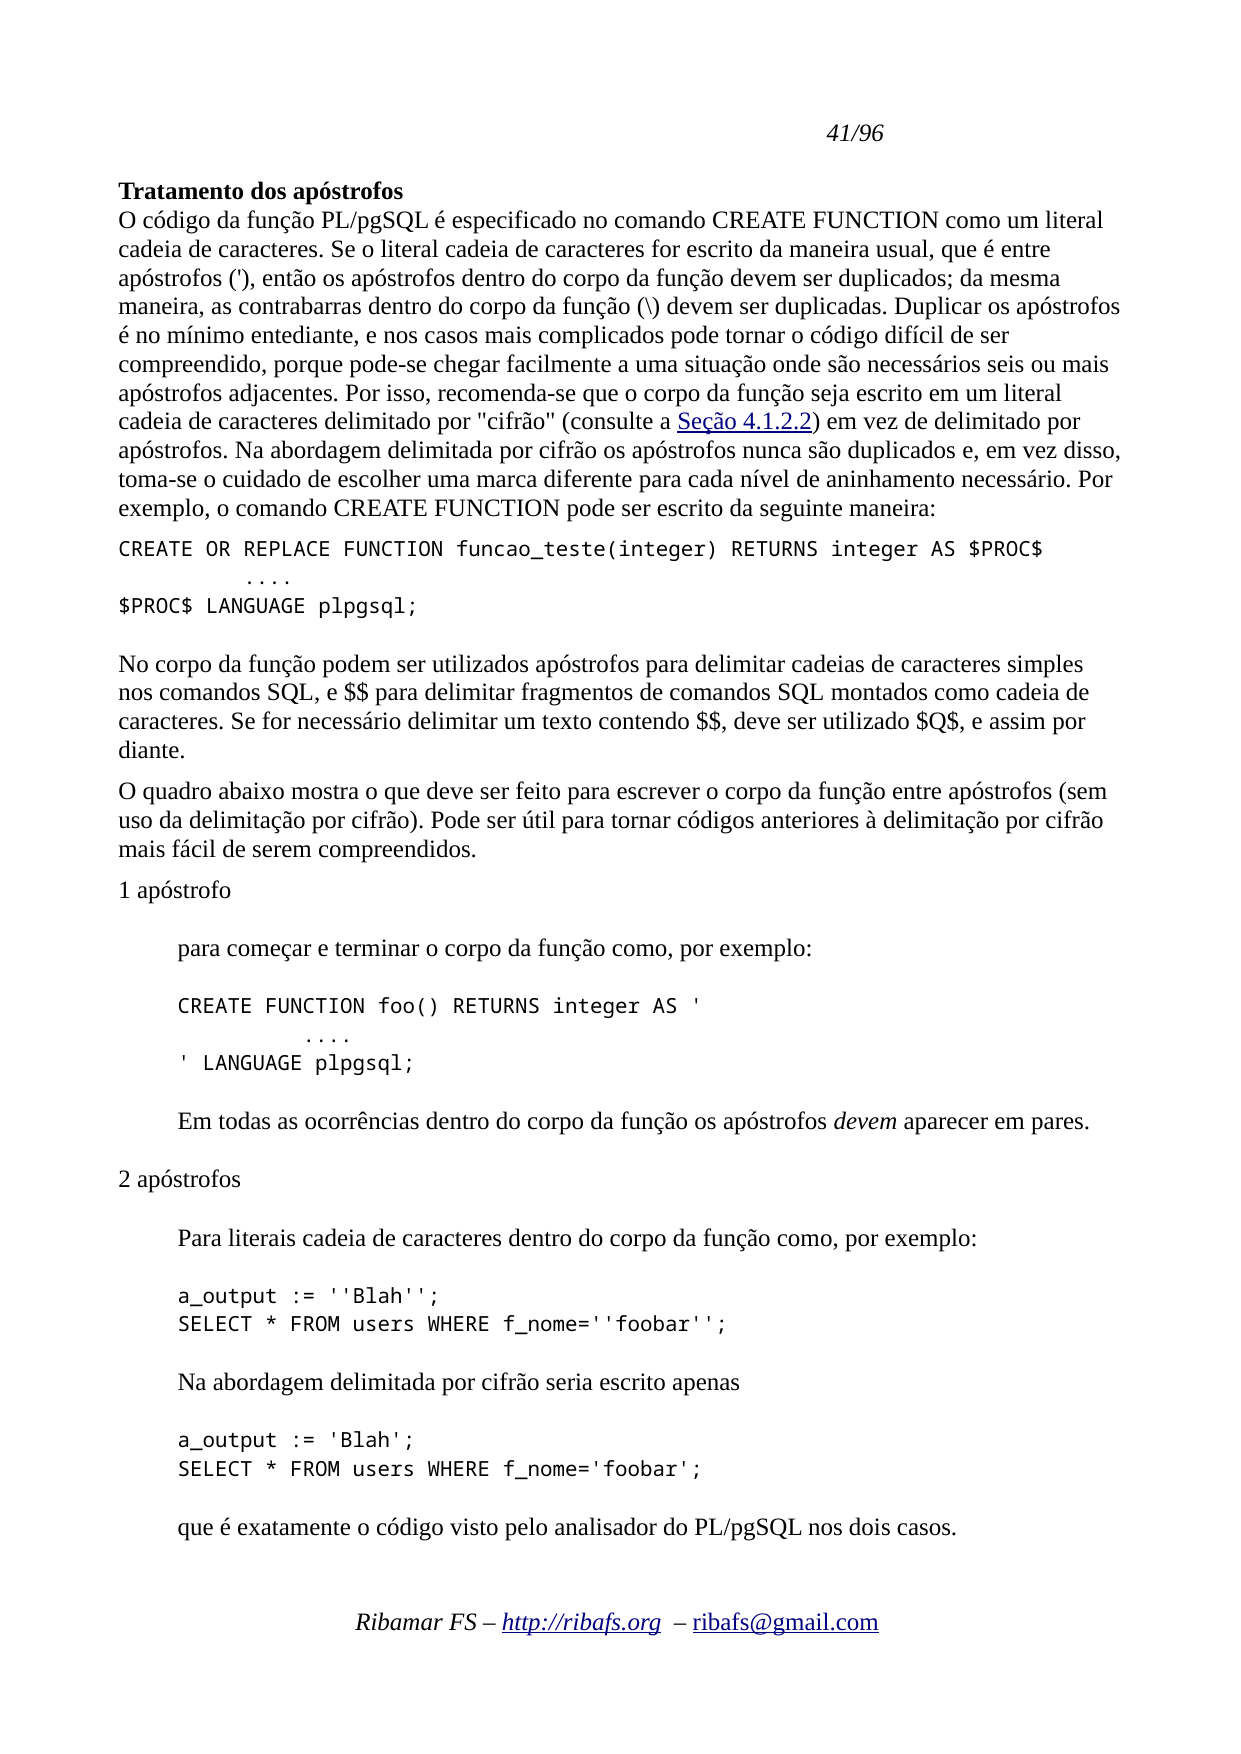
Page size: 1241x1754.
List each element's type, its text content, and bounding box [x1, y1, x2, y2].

text SELECT * FROM users WHERE f_nome='foobar'; [177, 1454, 1122, 1482]
text O quadro abaixo mostra o que deve ser feito para escrever o corpo da função entre apóstrofos (sem uso da delimitação por cifrão). Pode ser útil para tornar códigos anteriores à delimitação por cifrão mais fácil de serem compreendidos. [118, 776, 1122, 862]
list para começar e terminar o corpo da função como, por exemplo: [177, 933, 1122, 962]
text .... [177, 1020, 1122, 1048]
subtitle 2 apóstrofos [118, 1164, 1122, 1193]
text Tratamento dos apóstrofos [118, 176, 1122, 205]
text O código da função PL/pgSQL é especificado no comando CREATE FUNCTION como um literal cadeia de caracteres. Se o literal cadeia de caracteres for escrito da maneira usual, que é entre apóstrofos ('), então os apóstrofos dentro do corpo da função devem ser duplicados; da mesma maneira, as contrabarras dentro do corpo da função (\) devem ser duplicadas. Duplicar os apóstrofos é no mínimo entediante, e nos casos mais complicados pode tornar o código difícil de ser compreendido, porque pode-se chegar facilmente a uma situação onde são necessários seis ou mais apóstrofos adjacentes. Por isso, recomenda-se que o corpo da função seja escrito em um literal cadeia de caracteres delimitado por "cifrão" (consulte a Seção 4.1.2.2) em vez de delimitado por apóstrofos. Na abordagem delimitada por cifrão os apóstrofos nunca são duplicados e, em vez disso, toma-se o cuidado de escolher uma marca diferente para cada nível de aninhamento necessário. Por exemplo, o comando CREATE FUNCTION pode ser escrito da seguinte maneira: [118, 205, 1122, 521]
text CREATE OR REPLACE FUNCTION funcao_teste(integer) RETURNS integer AS $PROC$ [118, 534, 1122, 562]
text SELECT * FROM users WHERE f_nome=''foobar''; [177, 1309, 1122, 1338]
list Para literais cadeia de caracteres dentro do corpo da função como, por exemplo: [177, 1223, 1122, 1251]
text $PROC$ LANGUAGE plpgsql; [118, 591, 1122, 619]
subtitle 1 apóstrofo [118, 875, 1122, 904]
list Em todas as ocorrências dentro do corpo da função os apóstrofos devem aparecer em pares. [177, 1106, 1122, 1135]
text a_output := 'Blah'; [177, 1425, 1122, 1454]
text No corpo da função podem ser utilizados apóstrofos para delimitar cadeias de caracteres simples nos comandos SQL, e $$ para delimitar fragmentos de comandos SQL montados como cadeia de caracteres. Se for necessário delimitar um texto contendo $$, deve ser utilizado $Q$, e assim por diante. [118, 649, 1122, 764]
list que é exatamente o código visto pelo analisador do PL/pgSQL nos dois casos. [177, 1512, 1122, 1541]
text a_output := ''Blah''; [177, 1281, 1122, 1309]
text CREATE FUNCTION foo() RETURNS integer AS ' [177, 991, 1122, 1020]
text ' LANGUAGE plpgsql; [177, 1048, 1122, 1077]
list Na abordagem delimitada por cifrão seria escrito apenas [177, 1367, 1122, 1396]
text .... [118, 562, 1122, 591]
